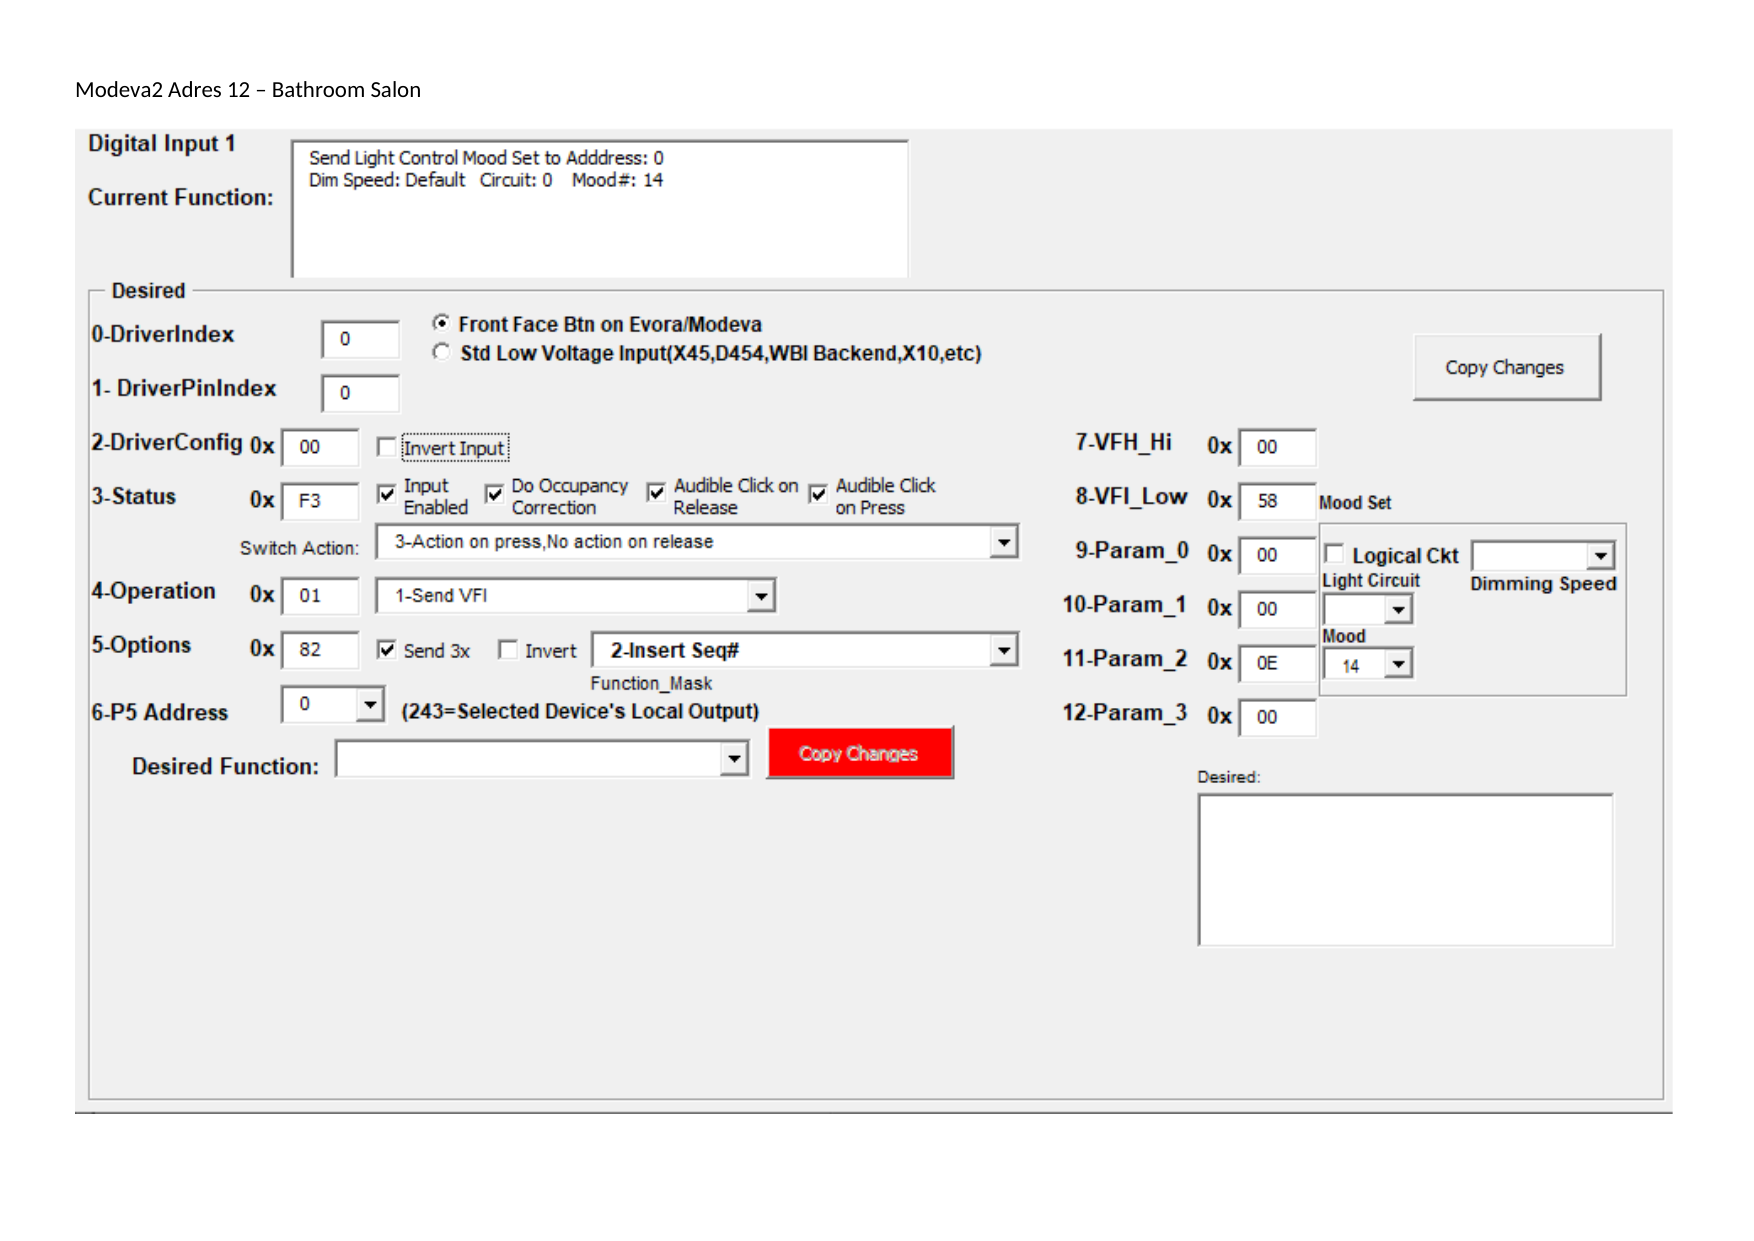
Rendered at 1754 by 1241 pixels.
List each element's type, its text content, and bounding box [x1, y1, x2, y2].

text Modeva2 Adres 12 – Bathroom Salon [75, 75, 1679, 103]
